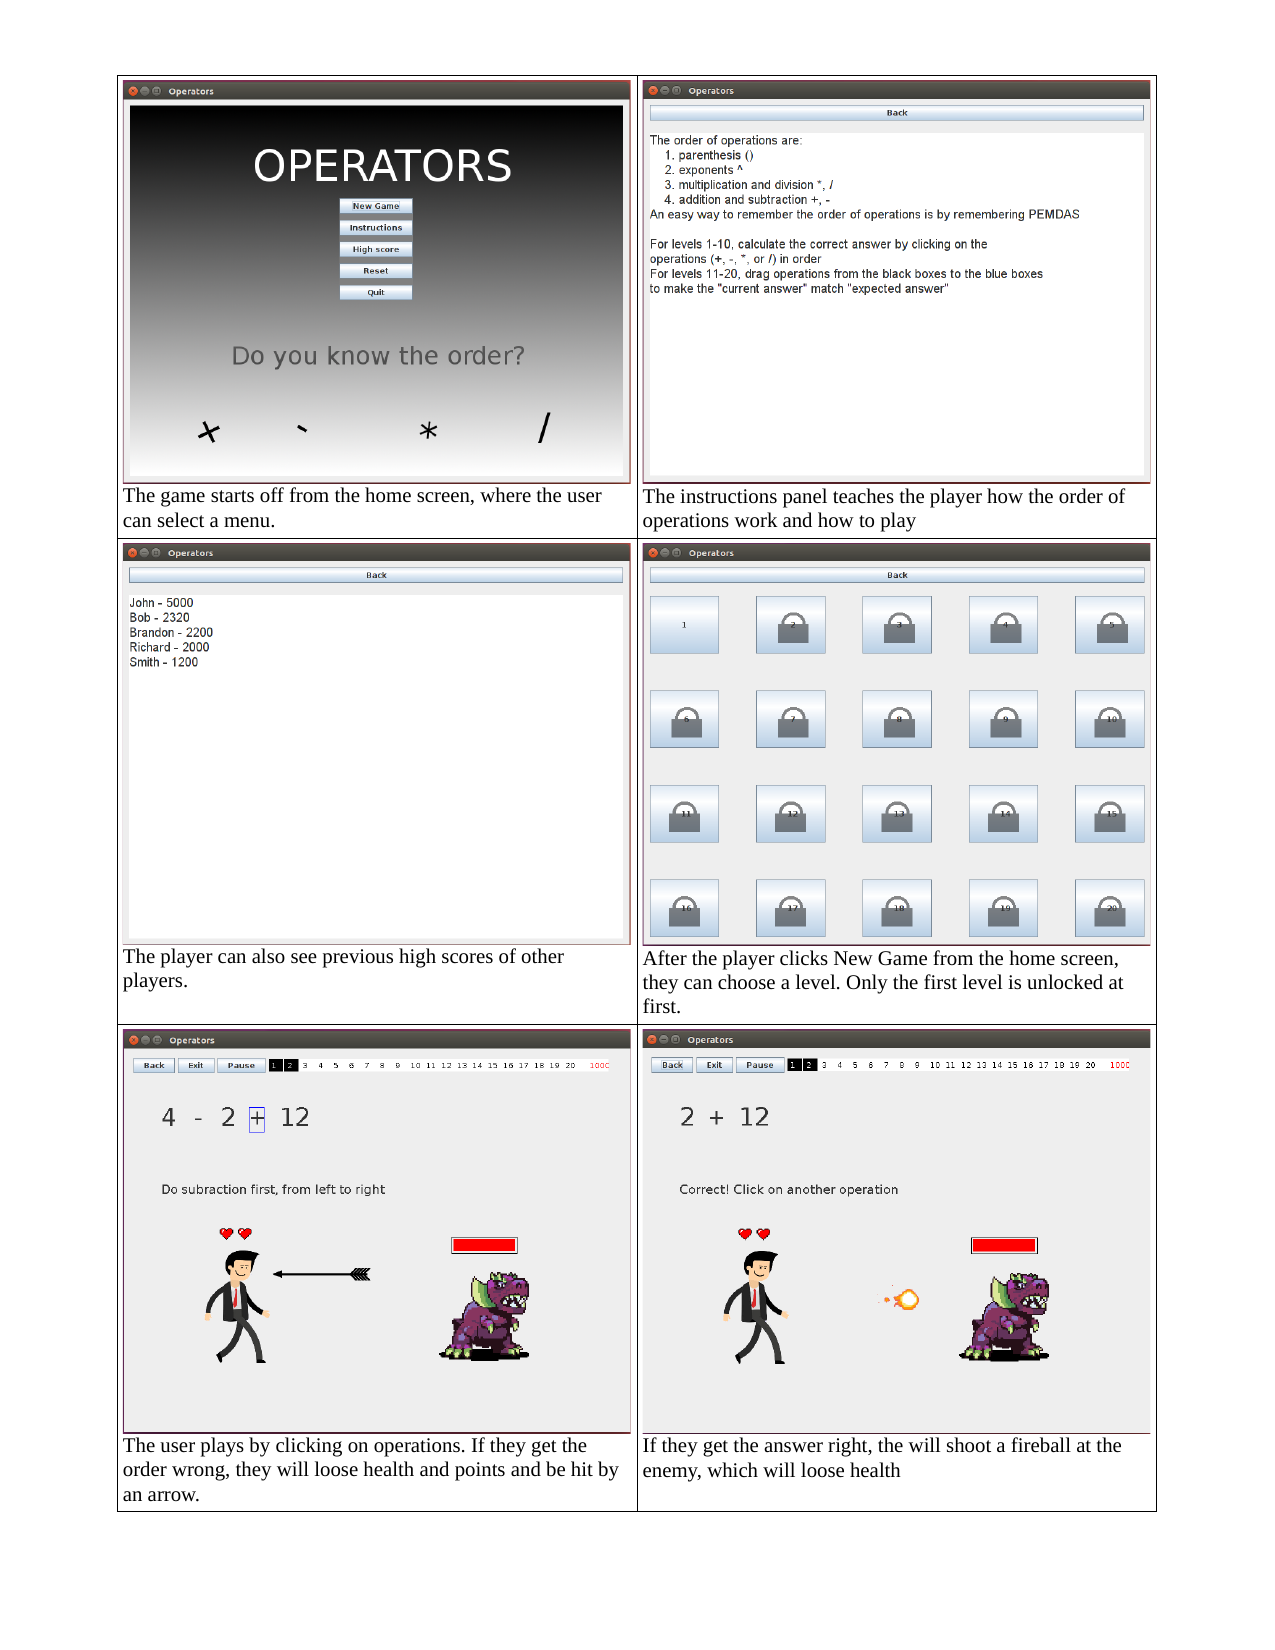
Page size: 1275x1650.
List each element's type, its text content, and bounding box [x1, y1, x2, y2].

picture [122, 1029, 631, 1434]
picture [642, 1029, 1151, 1434]
table_cell The user plays by clicking on operations. If they get the order wrong, they will loose health and points and be hit by an arrow. [118, 1025, 637, 1511]
picture [642, 80, 1151, 484]
table_cell After the player clicks New Game from the home screen, they can choose a level. Only the first level is unlocked at first. [638, 539, 1156, 1024]
picture [642, 543, 1151, 946]
table_header The game starts off from the home screen, where the user can select a menu. [118, 76, 637, 538]
table_header The instructions panel teaches the player how the order of operations work and how to play [638, 76, 1156, 538]
table_cell The player can also see previous high scores of other players. [118, 539, 637, 1024]
picture [122, 543, 631, 945]
table_cell If they get the answer right, the will shoot a fireball at the enemy, which will loose health [638, 1025, 1156, 1511]
picture [122, 80, 631, 484]
